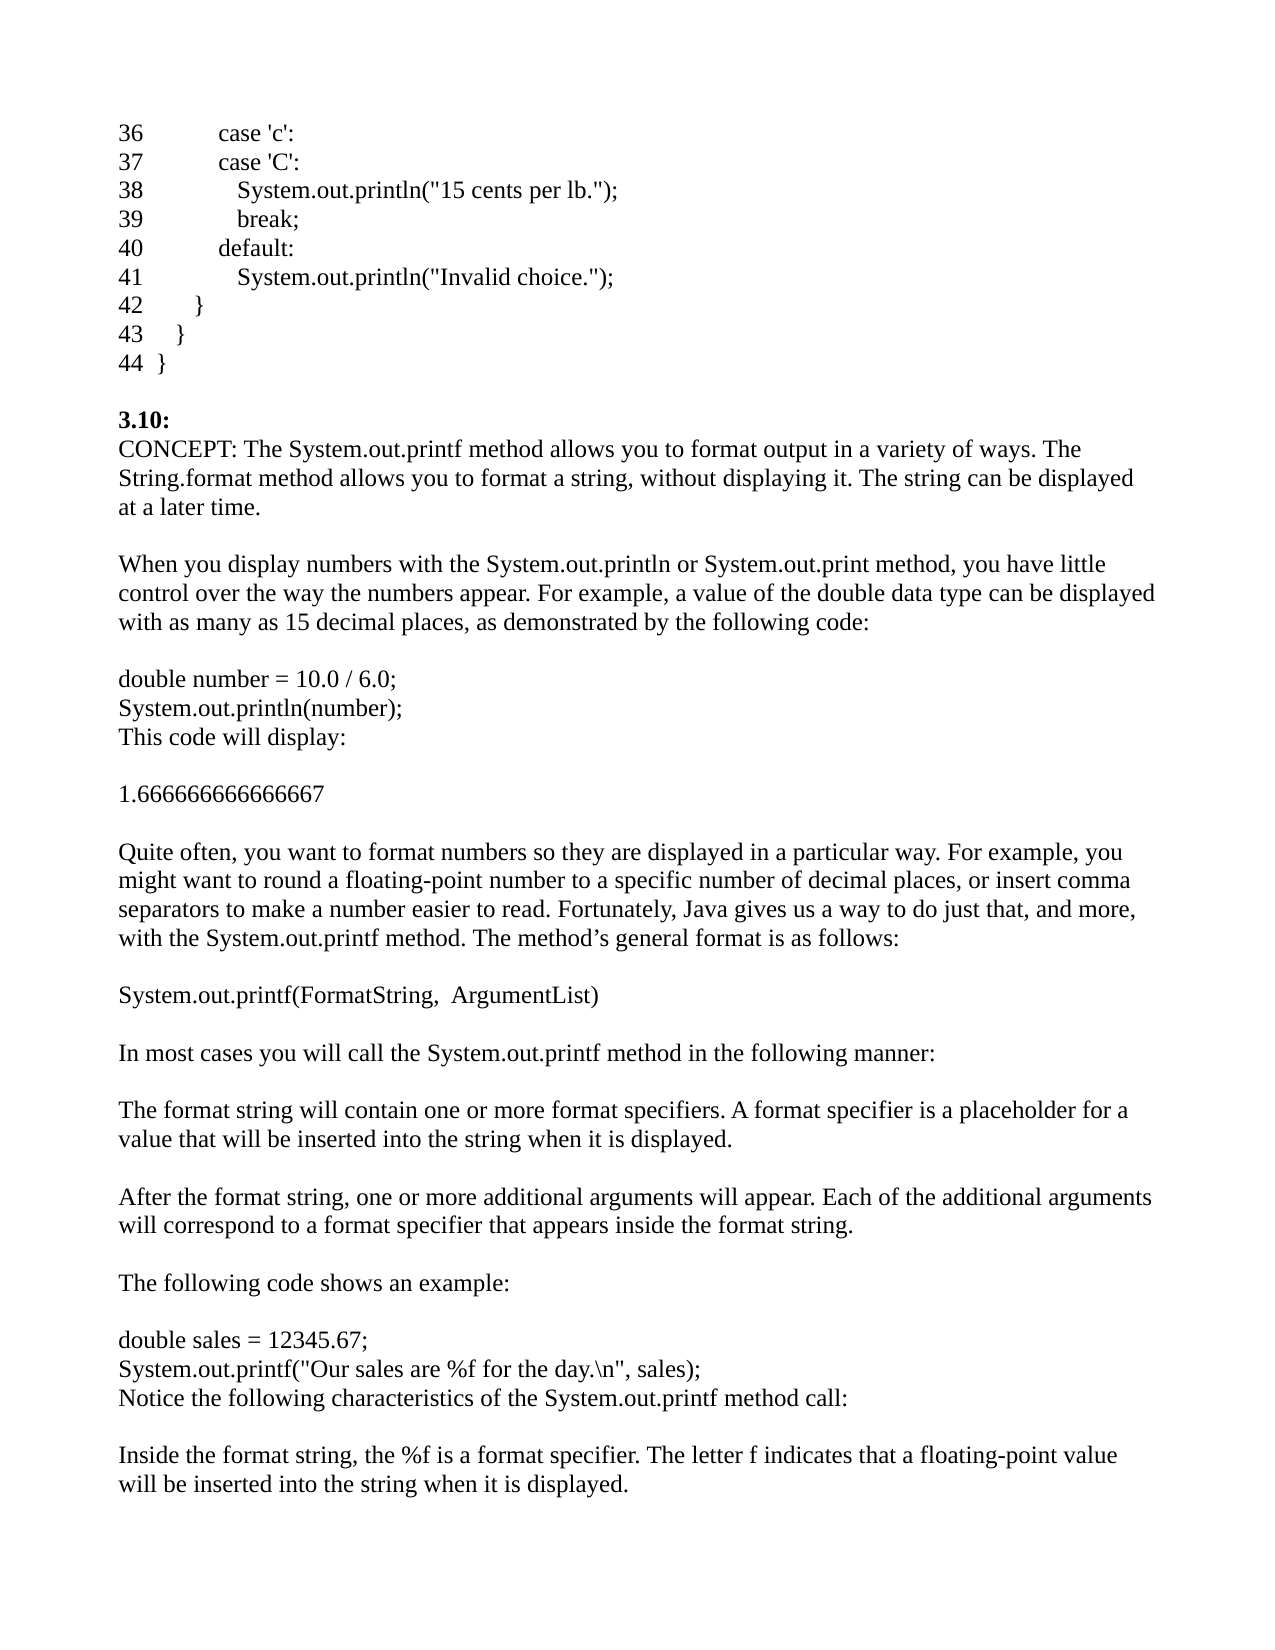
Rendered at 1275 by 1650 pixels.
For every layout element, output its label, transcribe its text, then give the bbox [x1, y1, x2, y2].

text The following code shows an example: [118, 1268, 1157, 1297]
text System.out.println(number); [118, 693, 1157, 722]
text 39 break; [118, 204, 1157, 233]
text 1.666666666666667 [118, 779, 1157, 808]
text CONCEPT: The System.out.printf method allows you to format output in a variety of ways. The String.format method allows you to format a string, without displaying it. The string can be displayed at a later time. [118, 434, 1157, 521]
text Inside the format string, the %f is a format specifier. The letter f indicates that a floating-point value will be inserted into the string when it is displayed. [118, 1441, 1157, 1498]
text The format string will contain one or more format specifiers. A format specifier is a placeholder for a value that will be inserted into the string when it is displayed. [118, 1096, 1157, 1153]
text 36 case 'c': [118, 118, 1157, 147]
text System.out.printf("Our sales are %f for the day.\n", sales); [118, 1354, 1157, 1383]
text Quite often, you want to format numbers so they are displayed in a particular way. For example, you might want to round a floating-point number to a specific number of decimal places, or insert comma separators to make a number easier to read. Fortunately, Java gives us a way to do just that, and more, with the System.out.printf method. The method’s general format is as follows: [118, 837, 1157, 952]
text When you display numbers with the System.out.println or System.out.print method, you have little control over the way the numbers appear. For example, a value of the double data type can be displayed with as many as 15 decimal places, as demonstrated by the following code: [118, 549, 1157, 636]
text double number = 10.0 / 6.0; [118, 664, 1157, 693]
text 41 System.out.println("Invalid choice."); [118, 262, 1157, 291]
text Notice the following characteristics of the System.out.printf method call: [118, 1383, 1157, 1412]
text 44 } [118, 348, 1157, 377]
text 3.10: [118, 406, 1157, 434]
text 40 default: [118, 233, 1157, 262]
text System.out.printf(FormatString, ArgumentList) [118, 981, 1157, 1009]
text 38 System.out.println("15 cents per lb."); [118, 176, 1157, 204]
text In most cases you will call the System.out.printf method in the following manner: [118, 1038, 1157, 1067]
text After the format string, one or more additional arguments will appear. Each of the additional arguments will correspond to a format specifier that appears inside the format string. [118, 1182, 1157, 1239]
text double sales = 12345.67; [118, 1326, 1157, 1354]
text 43 } [118, 319, 1157, 348]
text This code will display: [118, 722, 1157, 751]
text 37 case 'C': [118, 147, 1157, 176]
text 42 } [118, 291, 1157, 319]
